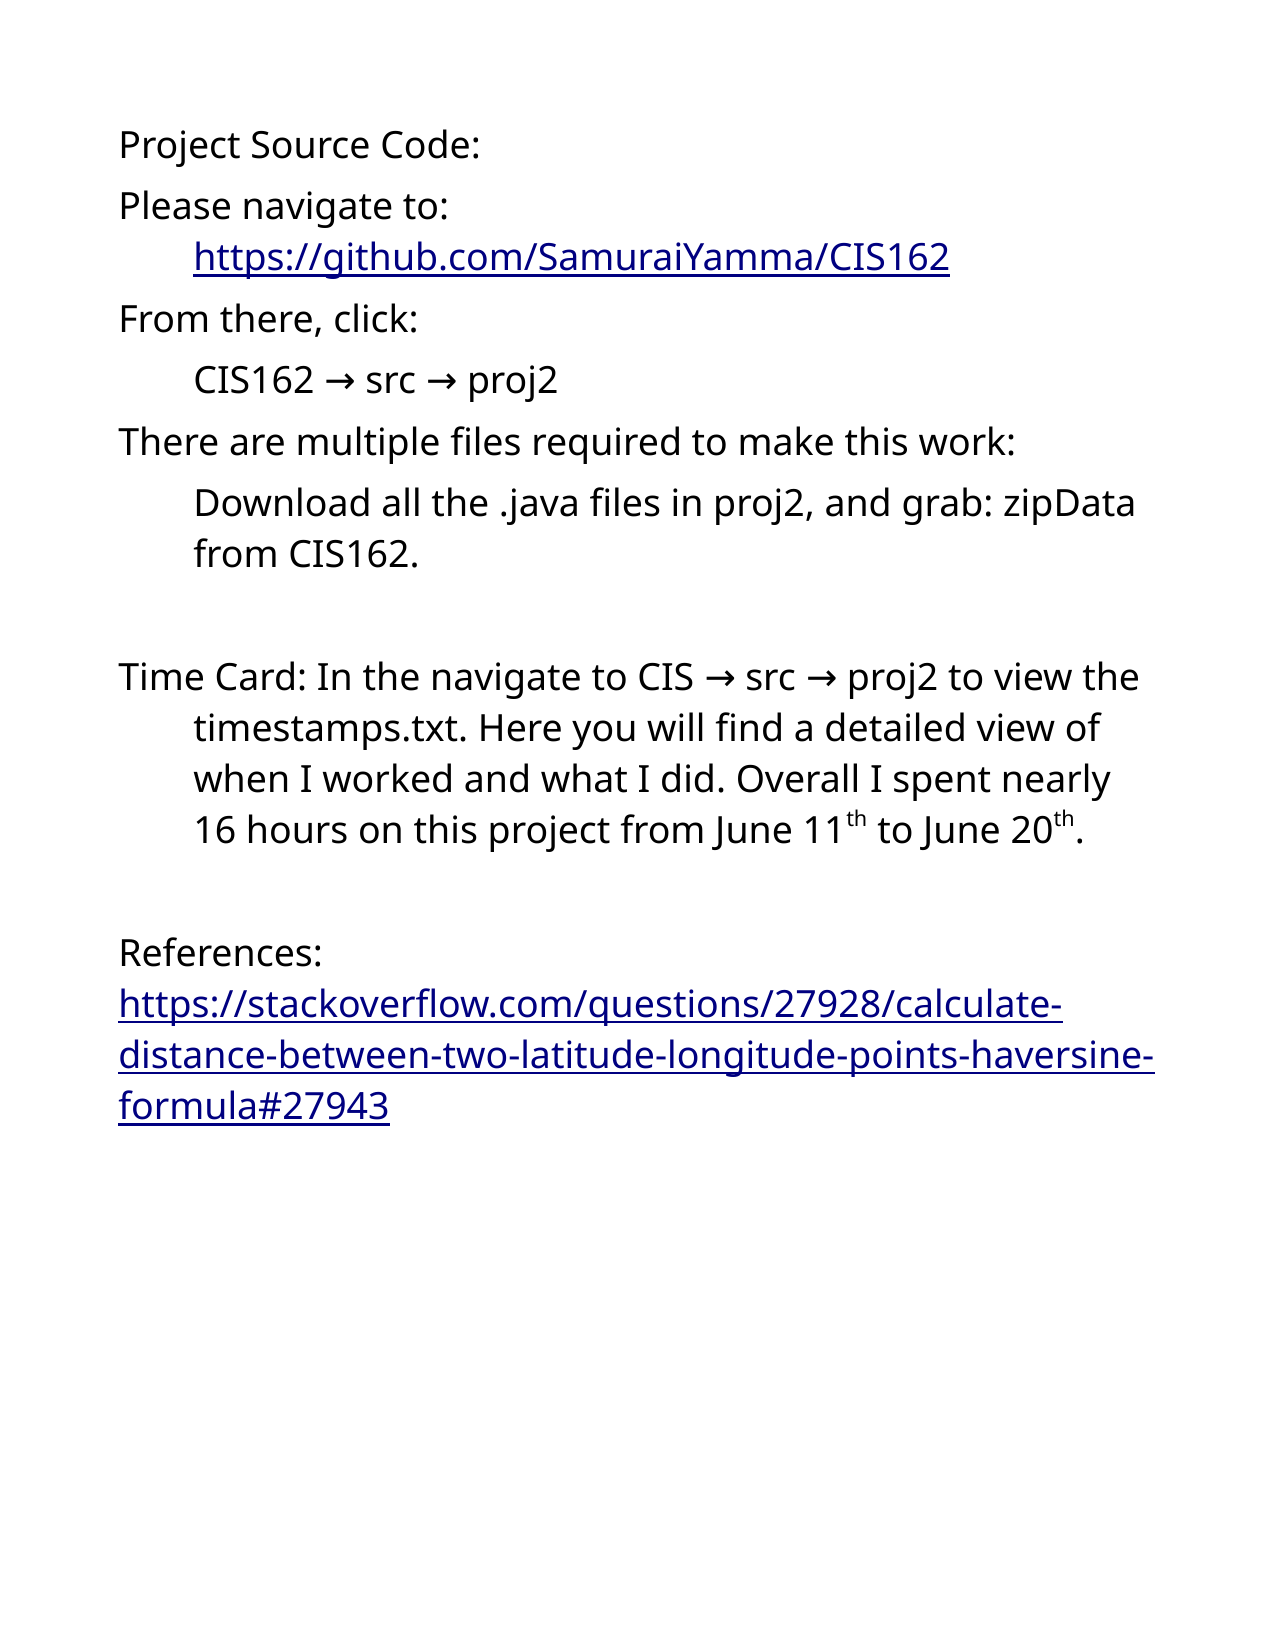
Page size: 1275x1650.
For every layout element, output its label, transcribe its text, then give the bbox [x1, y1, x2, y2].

text From there, click: [118, 292, 1157, 343]
text Project Source Code: [118, 118, 1157, 169]
text Download all the .java files in proj2, and grab: zipData from CIS162. [118, 476, 1157, 578]
text References: https://stackoverflow.com/questions/27928/calculate-distance-between-two-latitude-longitude-points-haversine-formula#27943 [118, 926, 1157, 1131]
text Please navigate to: https://github.com/SamuraiYamma/CIS162 [118, 179, 1157, 282]
text There are multiple files required to make this work: [118, 415, 1157, 466]
text Time Card: In the navigate to CIS → src → proj2 to view the timestamps.txt. Here you will find a detailed view of when I worked and what I did. Overall I spent nearly 16 hours on this project from June 11th to June 20th. [118, 650, 1157, 854]
text CIS162 → src → proj2 [118, 353, 1157, 404]
